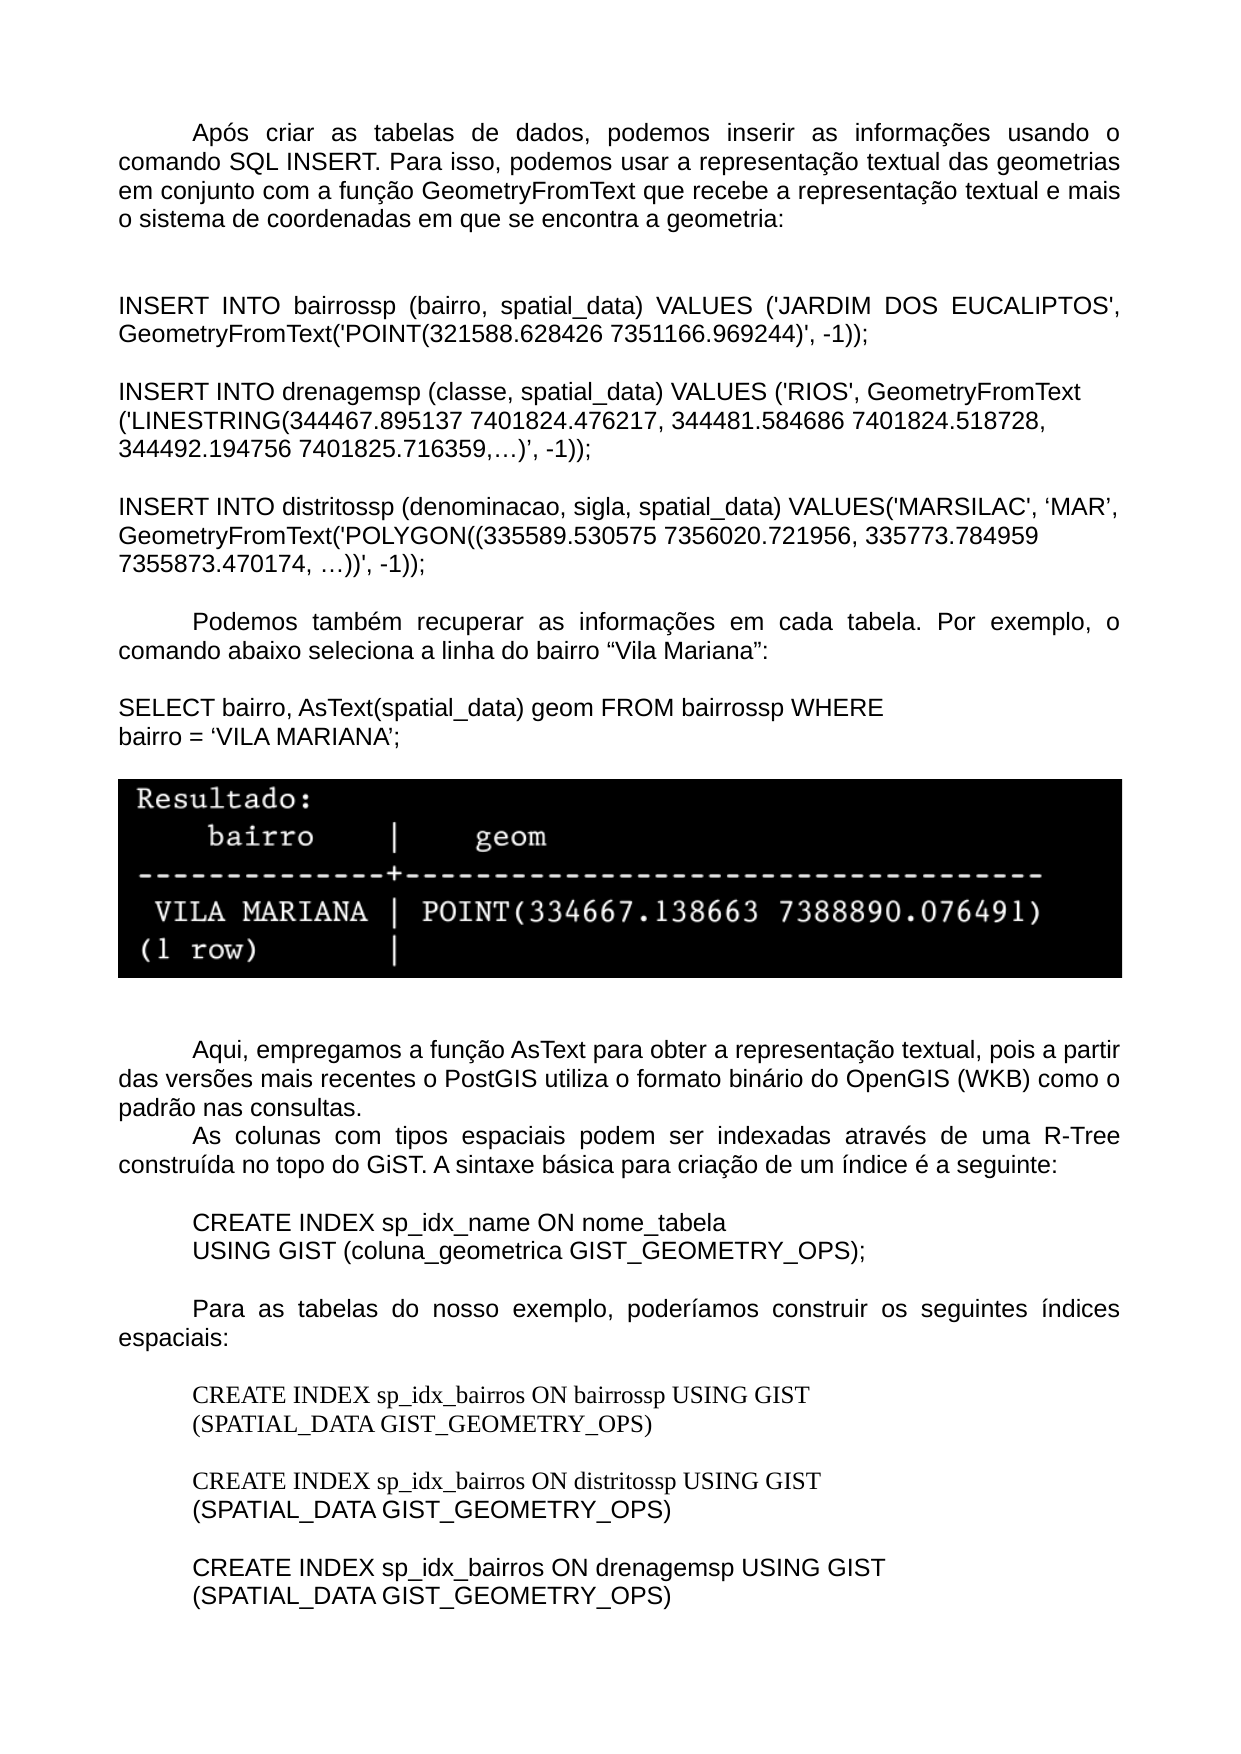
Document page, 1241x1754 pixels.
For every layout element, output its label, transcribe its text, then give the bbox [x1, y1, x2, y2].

text Aqui, empregamos a função AsText para obter a representação textual, pois a partir das versões mais recentes o PostGIS utiliza o formato binário do OpenGIS (WKB) como o padrão nas consultas. [118, 1035, 1122, 1121]
text (SPATIAL_DATA GIST_GEOMETRY_OPS) [118, 1409, 1122, 1438]
text INSERT INTO drenagemsp (classe, spatial_data) VALUES ('RIOS', GeometryFromText ('LINESTRING(344467.895137 7401824.476217, 344481.584686 7401824.518728, 344492.194756 7401825.716359,…)’, -1)); [118, 377, 1122, 463]
text SELECT bairro, AsText(spatial_data) geom FROM bairrossp WHERE [118, 693, 1122, 722]
text As colunas com tipos espaciais podem ser indexadas através de uma R-Tree construída no topo do GiST. A sintaxe básica para criação de um índice é a seguinte: [118, 1121, 1122, 1179]
text USING GIST (coluna_geometrica GIST_GEOMETRY_OPS); [118, 1236, 1122, 1265]
text bairro = ‘VILA MARIANA’; [118, 722, 1122, 751]
text Para as tabelas do nosso exemplo, poderíamos construir os seguintes índices espaciais: [118, 1294, 1122, 1351]
text CREATE INDEX sp_idx_bairros ON distritossp USING GIST [118, 1466, 1122, 1495]
text INSERT INTO distritossp (denominacao, sigla, spatial_data) VALUES('MARSILAC', ‘MAR’, [118, 492, 1122, 521]
text INSERT INTO bairrossp (bairro, spatial_data) VALUES ('JARDIM DOS EUCALIPTOS', GeometryFromText('POINT(321588.628426 7351166.969244)', -1)); [118, 291, 1122, 348]
text Podemos também recuperar as informações em cada tabela. Por exemplo, o comando abaixo seleciona a linha do bairro “Vila Mariana”: [118, 607, 1122, 664]
picture [118, 779, 1123, 978]
text CREATE INDEX sp_idx_name ON nome_tabela [118, 1208, 1122, 1236]
text (SPATIAL_DATA GIST_GEOMETRY_OPS) [118, 1581, 1122, 1610]
text Após criar as tabelas de dados, podemos inserir as informações usando o comando SQL INSERT. Para isso, podemos usar a representação textual das geometrias em conjunto com a função GeometryFromText que recebe a representação textual e mais o sistema de coordenadas em que se encontra a geometria: [118, 118, 1122, 233]
text GeometryFromText('POLYGON((335589.530575 7356020.721956, 335773.784959 7355873.470174, …))', -1)); [118, 521, 1122, 578]
text CREATE INDEX sp_idx_bairros ON bairrossp USING GIST [118, 1380, 1122, 1409]
text (SPATIAL_DATA GIST_GEOMETRY_OPS) [118, 1495, 1122, 1524]
text CREATE INDEX sp_idx_bairros ON drenagemsp USING GIST [118, 1553, 1122, 1581]
